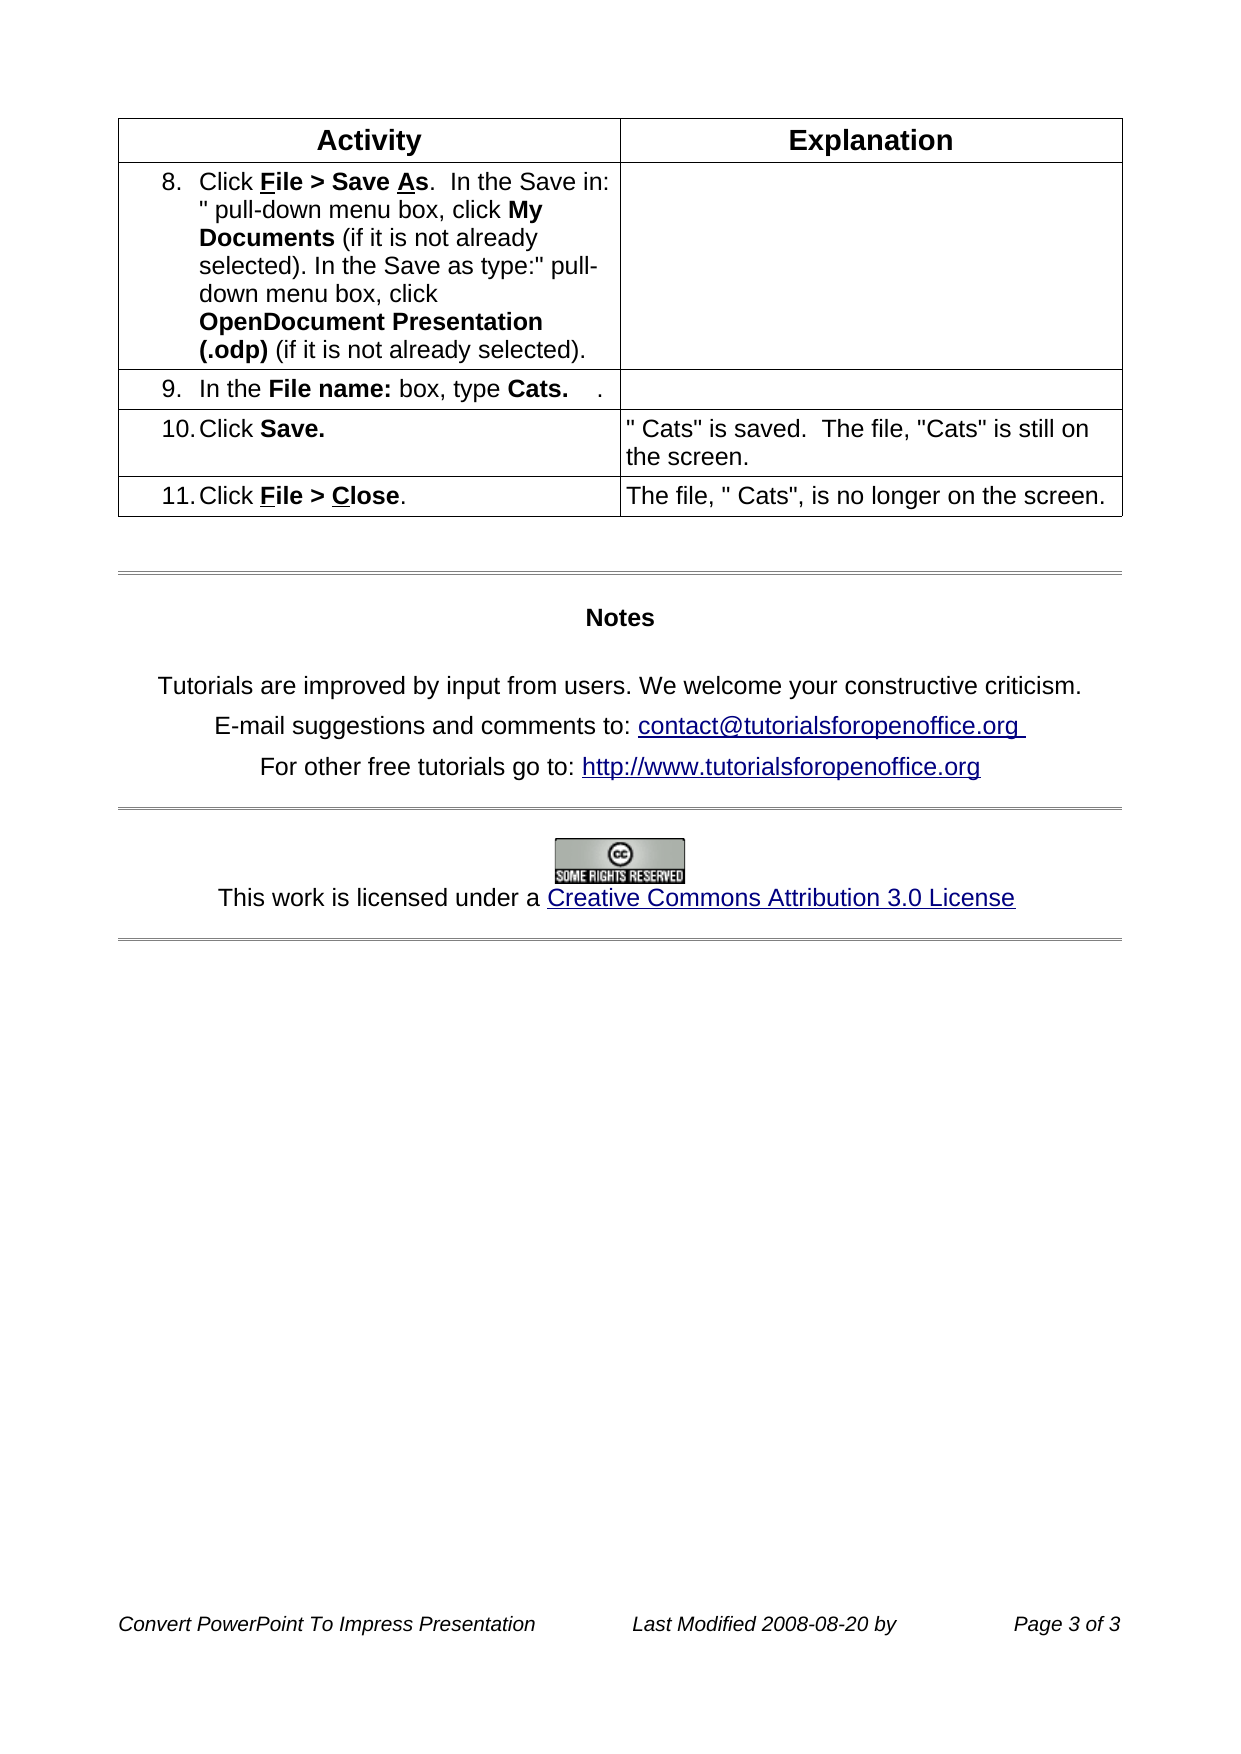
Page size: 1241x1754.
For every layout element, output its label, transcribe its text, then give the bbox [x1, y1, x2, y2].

table_cell " Cats" is saved. The file, "Cats" is still on the screen. [621, 410, 1122, 476]
picture [554, 838, 686, 884]
table_cell Click File > Save As. In the Save in: " pull-down menu box, click My Documents (if it is not already selected). In the Save as type:" pull-down menu box, click OpenDocument Presentation (.odp) (if it is not already selected). [119, 163, 620, 369]
text Tutorials are improved by input from users. We welcome your constructive criticism. [118, 672, 1122, 699]
table_cell Click Save. [119, 410, 620, 476]
text This work is licensed under a Creative Commons Attribution 3.0 License [118, 839, 1122, 911]
table_cell The file, " Cats", is no longer on the screen. [621, 477, 1122, 516]
table_header Explanation [621, 119, 1122, 162]
table_cell [621, 163, 1122, 369]
text Notes [118, 603, 1122, 631]
table_cell [621, 370, 1122, 409]
table_cell Click File > Close. [119, 477, 620, 516]
table_header Activity [119, 119, 620, 162]
table_cell In the File name: box, type Cats. . [119, 370, 620, 409]
text For other free tutorials go to: http://www.tutorialsforopenoffice.org [118, 752, 1122, 780]
text E-mail suggestions and comments to: contact@tutorialsforopenoffice.org [118, 712, 1122, 740]
